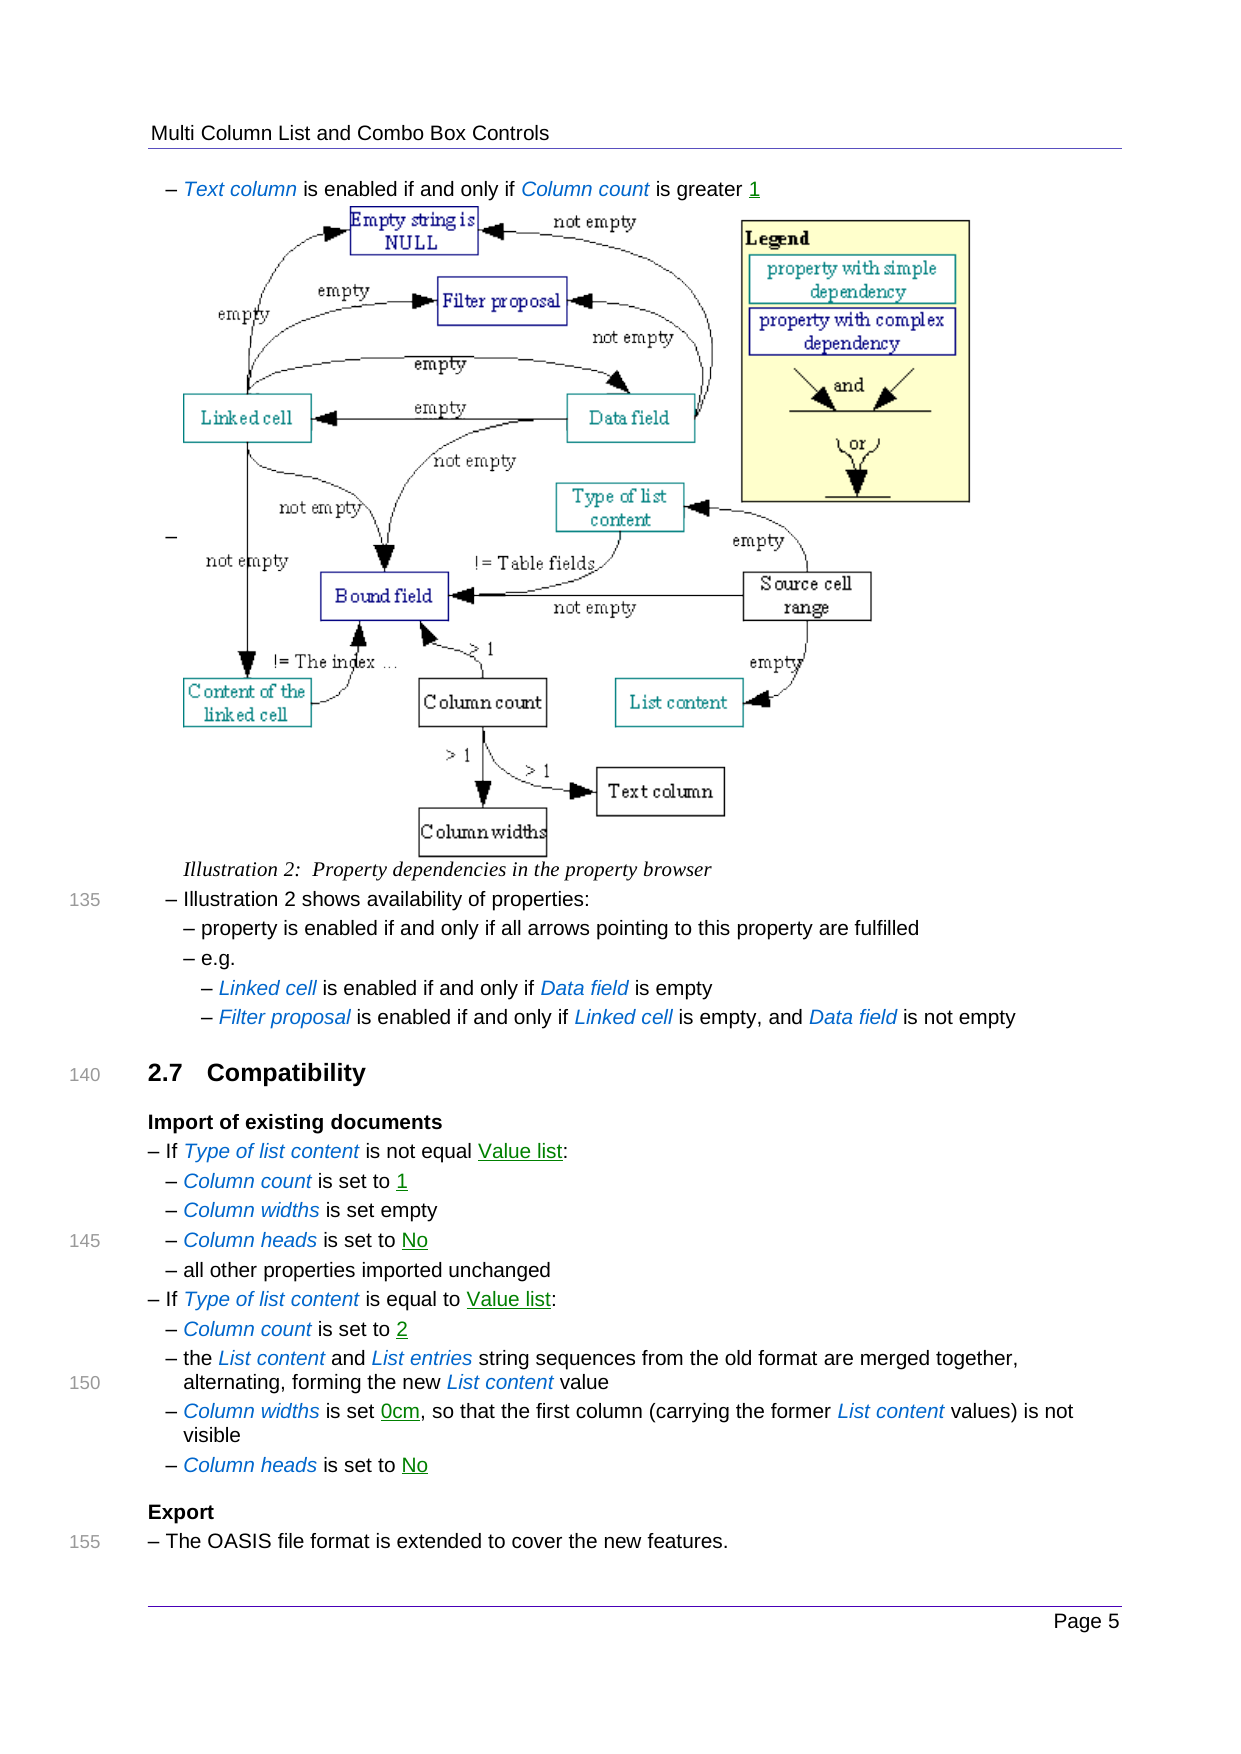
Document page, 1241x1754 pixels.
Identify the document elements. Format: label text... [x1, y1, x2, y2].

list If Type of list content is equal to Value list: [148, 1288, 1122, 1311]
list property is enabled if and only if all arrows pointing to this property are fulfilled [183, 917, 1122, 940]
list Column count is set to 1 [165, 1169, 1122, 1193]
list the List content and List entries string sequences from the old format are merged together, alternating, forming the new List content value [165, 1347, 1122, 1394]
list Column heads is set to No [165, 1228, 1122, 1252]
subtitle Import of existing documents [148, 1110, 1122, 1134]
list Column count is set to 2 [165, 1317, 1122, 1341]
list The OASIS file format is extended to cover the new features. [148, 1530, 1122, 1553]
list Column widths is set 0cm, so that the first column (carrying the former List content values) is not visible [165, 1400, 1122, 1447]
picture [183, 206, 972, 859]
list Text column is enabled if and only if Column count is greater 1 [165, 177, 1122, 201]
list Illustration 2: Property dependencies in the property browser [183, 859, 972, 881]
list all other properties imported unchanged [165, 1258, 1122, 1282]
list e.g. [183, 946, 1122, 970]
list Filter proposal is enabled if and only if Linked cell is empty, and Data field is not empty [201, 1006, 1122, 1029]
list Linked cell is enabled if and only if Data field is empty [201, 976, 1122, 999]
list Column heads is set to No [165, 1453, 1122, 1477]
list Column widths is set empty [165, 1199, 1122, 1222]
list Illustration 2 shows availability of properties: [165, 887, 1122, 911]
list If Type of list content is not equal Value list: [148, 1140, 1122, 1163]
subtitle Export [148, 1500, 1122, 1524]
subtitle Compatibility [148, 1059, 1122, 1087]
